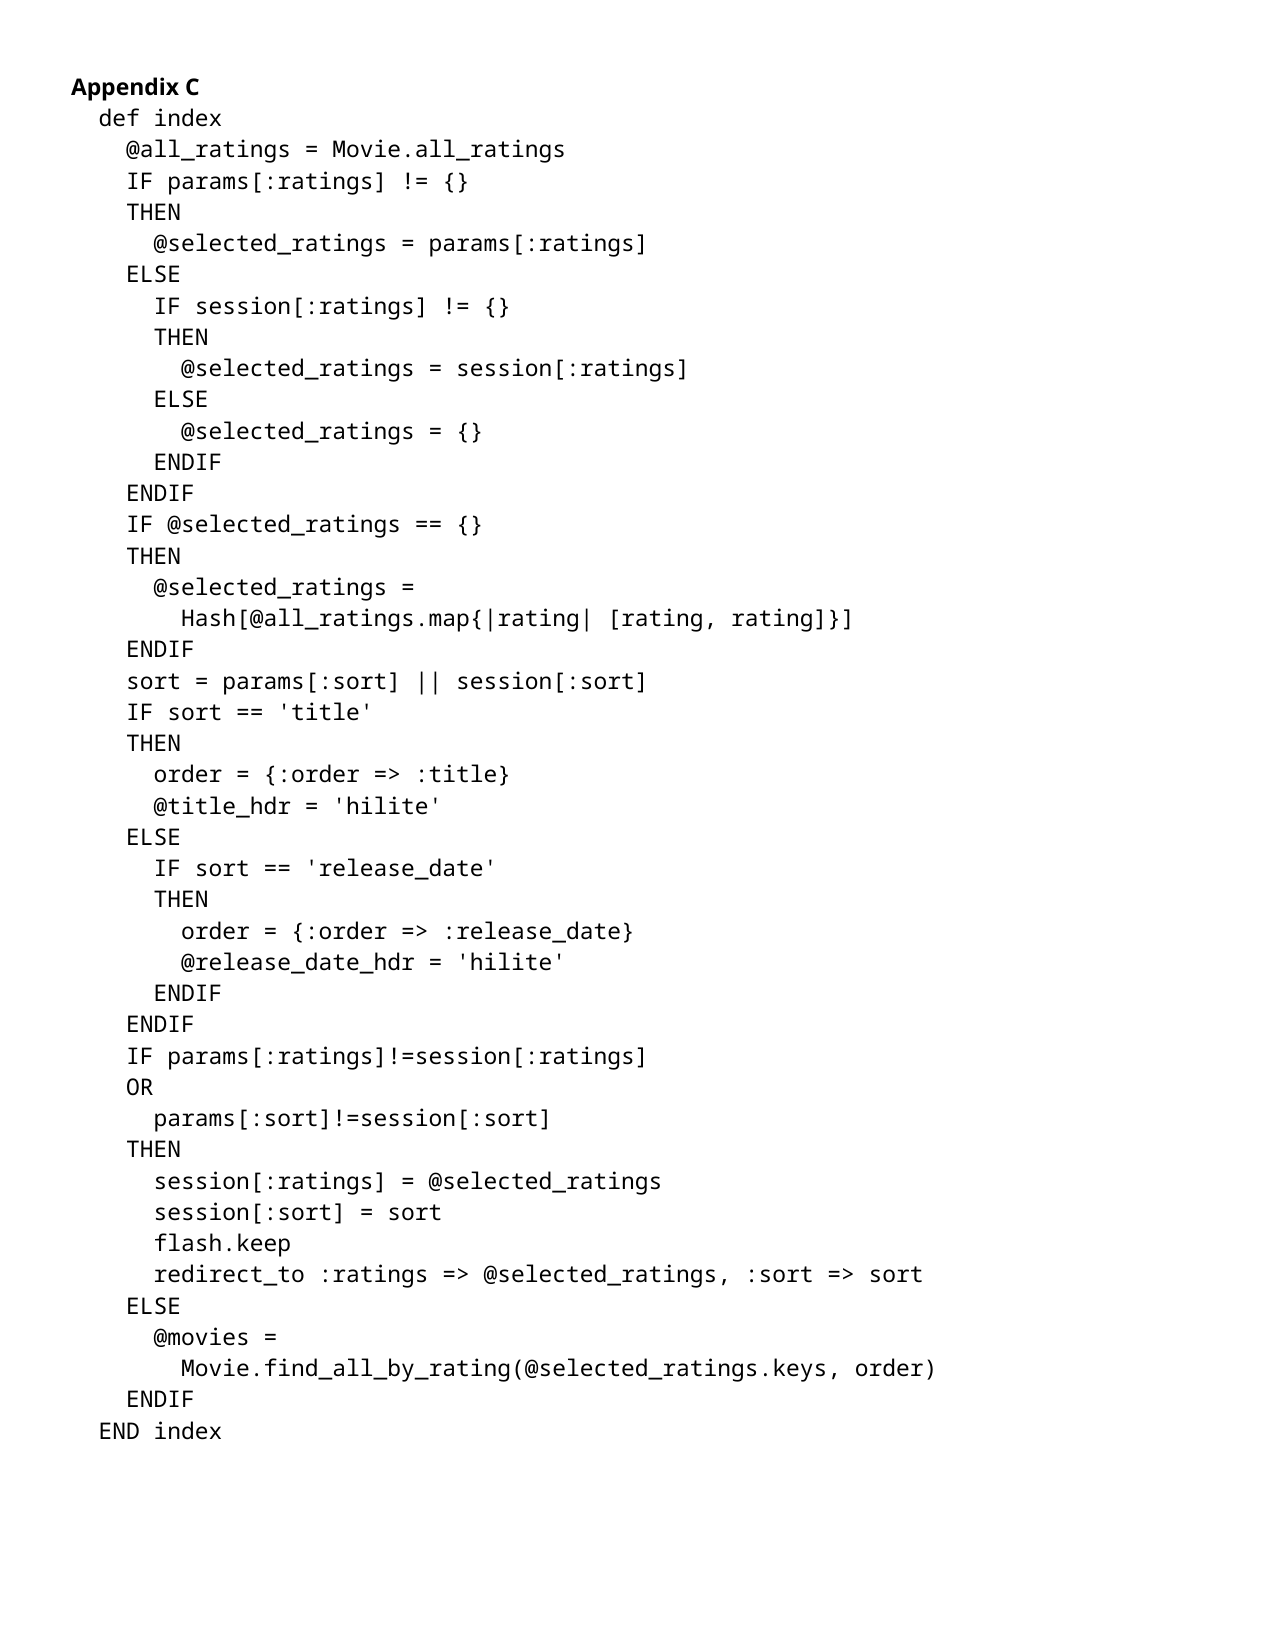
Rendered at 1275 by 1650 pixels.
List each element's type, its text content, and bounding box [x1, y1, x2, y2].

text def index [71, 102, 1204, 133]
text THEN [71, 321, 1204, 352]
text @movies = [71, 1321, 1204, 1352]
text order = {:order => :title} [71, 758, 1204, 789]
text session[:sort] = sort [71, 1196, 1204, 1227]
text ELSE [71, 258, 1204, 289]
text IF params[:ratings] != {} [71, 164, 1204, 196]
text END index [71, 1414, 1204, 1446]
text @selected_ratings = [71, 571, 1204, 602]
text THEN [71, 883, 1204, 914]
text ENDIF [71, 1008, 1204, 1039]
text IF @selected_ratings == {} [71, 508, 1204, 539]
text @title_hdr = 'hilite' [71, 789, 1204, 821]
text ELSE [71, 821, 1204, 852]
text IF sort == 'title' [71, 696, 1204, 727]
text THEN [71, 727, 1204, 758]
text @selected_ratings = session[:ratings] [71, 352, 1204, 383]
text ELSE [71, 383, 1204, 414]
text OR [71, 1071, 1204, 1102]
text IF session[:ratings] != {} [71, 289, 1204, 321]
text @all_ratings = Movie.all_ratings [71, 133, 1204, 164]
text ENDIF [71, 1383, 1204, 1414]
text Appendix C [71, 71, 1204, 102]
text IF params[:ratings]!=session[:ratings] [71, 1039, 1204, 1071]
text Movie.find_all_by_rating(@selected_ratings.keys, order) [71, 1352, 1204, 1383]
text @selected_ratings = params[:ratings] [71, 227, 1204, 258]
text session[:ratings] = @selected_ratings [71, 1164, 1204, 1196]
text order = {:order => :release_date} [71, 914, 1204, 946]
text THEN [71, 1133, 1204, 1164]
text ENDIF [71, 633, 1204, 664]
text flash.keep [71, 1227, 1204, 1258]
text @selected_ratings = {} [71, 414, 1204, 446]
text @release_date_hdr = 'hilite' [71, 946, 1204, 977]
text sort = params[:sort] || session[:sort] [71, 664, 1204, 696]
text ENDIF [71, 477, 1204, 508]
text redirect_to :ratings => @selected_ratings, :sort => sort [71, 1258, 1204, 1289]
text params[:sort]!=session[:sort] [71, 1102, 1204, 1133]
text IF sort == 'release_date' [71, 852, 1204, 883]
text ELSE [71, 1289, 1204, 1321]
text ENDIF [71, 446, 1204, 477]
text THEN [71, 196, 1204, 227]
text Hash[@all_ratings.map{|rating| [rating, rating]}] [71, 602, 1204, 633]
text THEN [71, 539, 1204, 571]
text ENDIF [71, 977, 1204, 1008]
